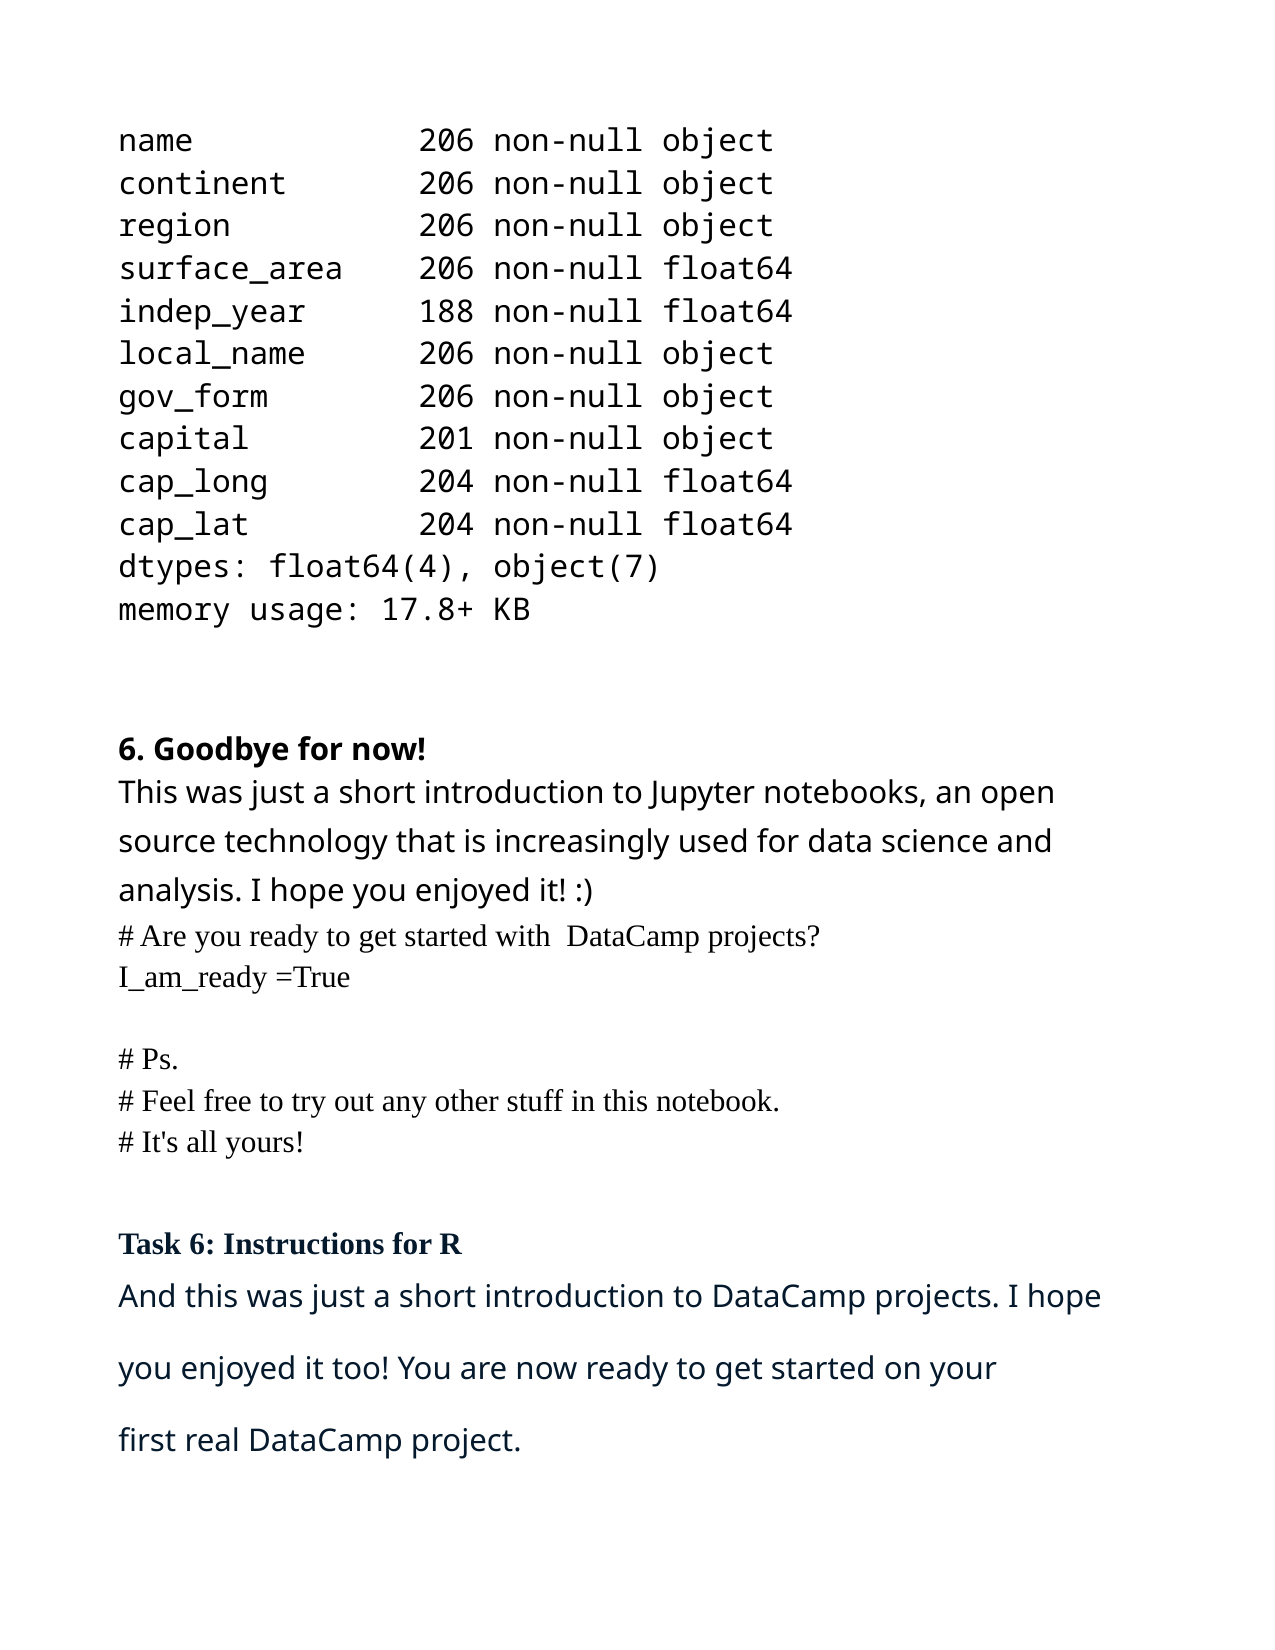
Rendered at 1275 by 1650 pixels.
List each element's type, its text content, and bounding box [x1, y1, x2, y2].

text indep_year 188 non-null float64 [118, 288, 1157, 331]
text cap_long 204 non-null float64 [118, 459, 1157, 502]
text I_am_ready =True [118, 958, 1157, 994]
text gov_form 206 non-null object [118, 374, 1157, 416]
text continent 206 non-null object [118, 161, 1157, 203]
text And this was just a short introduction to DataCamp projects. I hope you enjoyed it too! You are now ready to get started on your first real DataCamp project. [118, 1274, 1157, 1461]
text capital 201 non-null object [118, 416, 1157, 459]
text name 206 non-null object [118, 118, 1157, 161]
text dtypes: float64(4), object(7) [118, 544, 1157, 587]
subtitle Task 6: Instructions for R [118, 1225, 1157, 1261]
text local_name 206 non-null object [118, 331, 1157, 374]
text This was just a short introduction to Jupyter notebooks, an open source technology that is increasingly used for data science and analysis. I hope you enjoyed it! :) [118, 770, 1157, 910]
subtitle 6. Goodbye for now! [118, 727, 1157, 770]
text memory usage: 17.8+ KB [118, 587, 1157, 629]
text # Ps. [118, 1041, 1157, 1076]
text region 206 non-null object [118, 203, 1157, 246]
text # Feel free to try out any other stuff in this notebook. [118, 1082, 1157, 1118]
text # Are you ready to get started with DataCamp projects? [118, 917, 1157, 953]
text # It's all yours! [118, 1123, 1157, 1159]
text cap_lat 204 non-null float64 [118, 502, 1157, 544]
text surface_area 206 non-null float64 [118, 246, 1157, 288]
